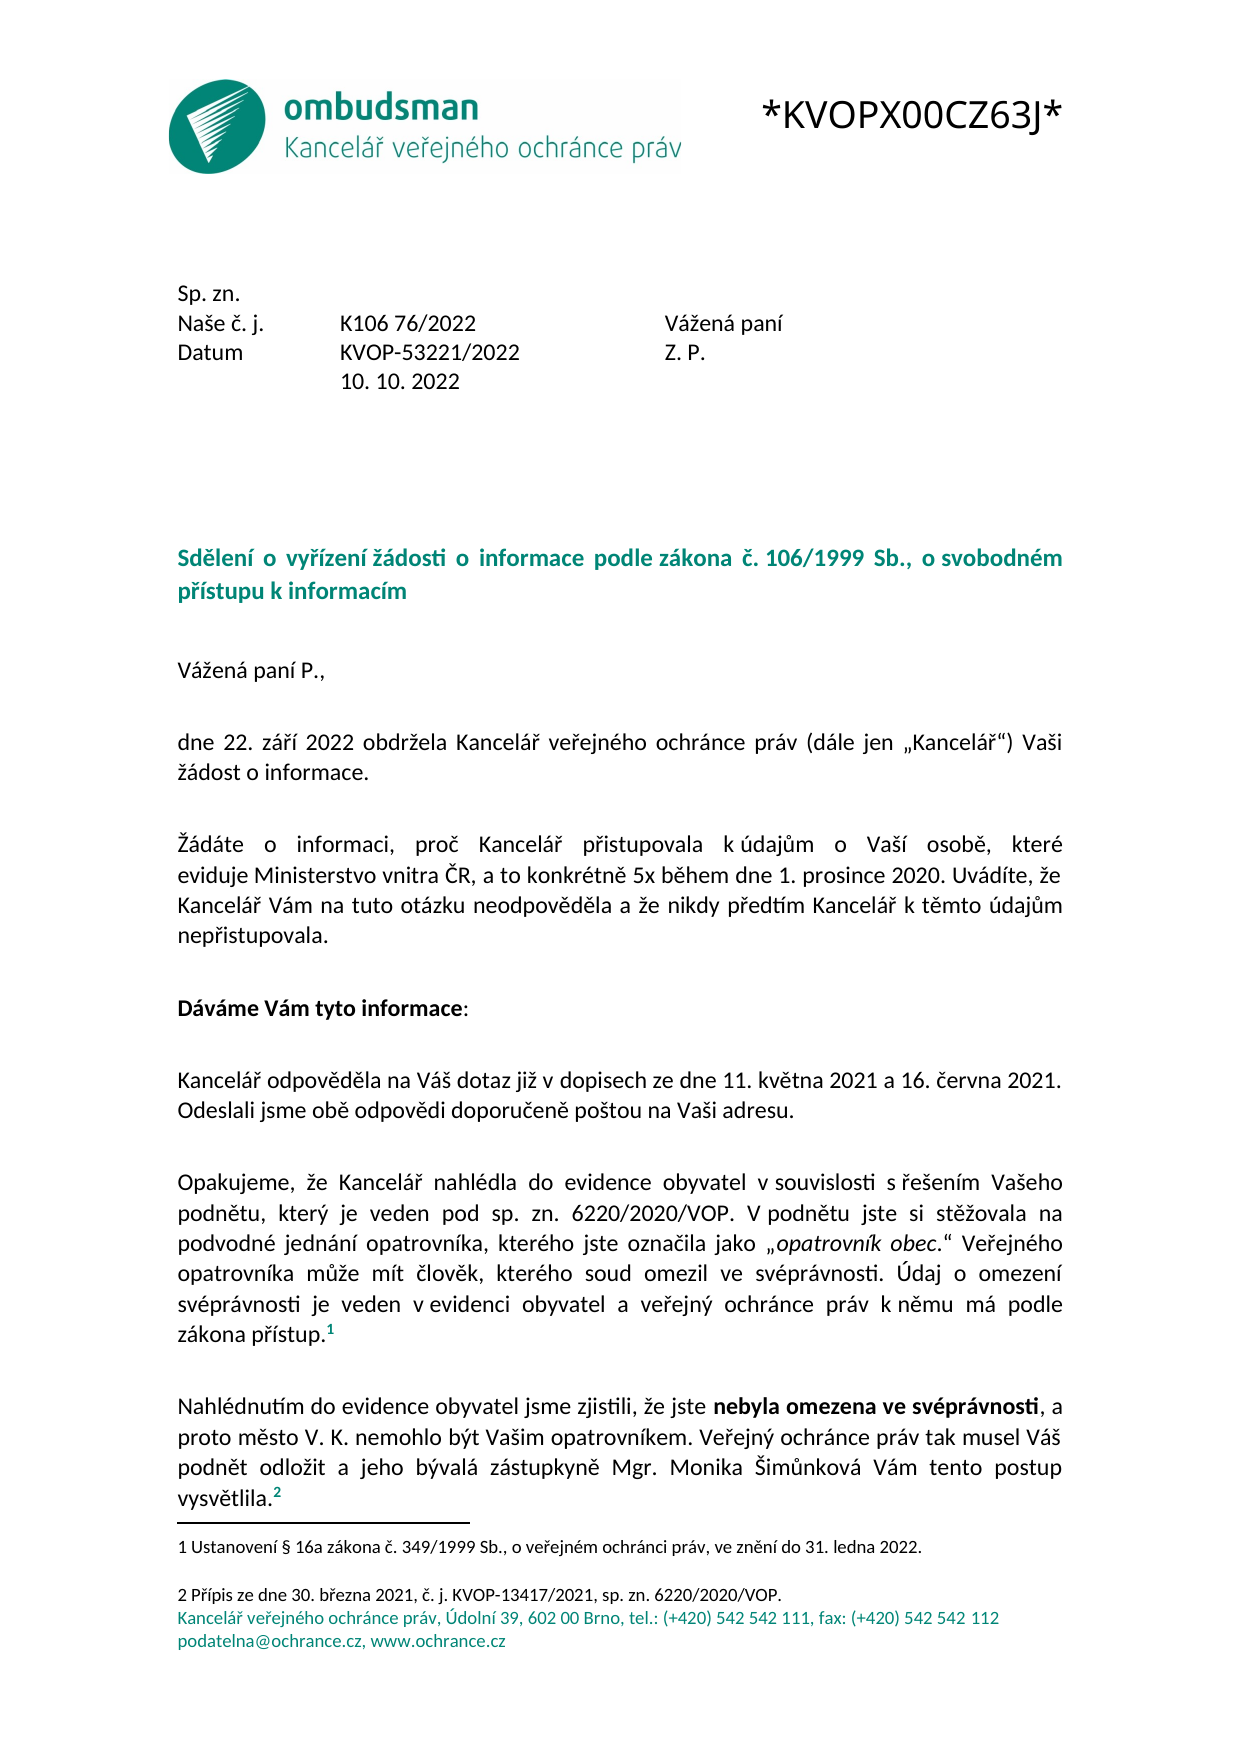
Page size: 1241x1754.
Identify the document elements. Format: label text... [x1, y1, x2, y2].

table_header Vážená paní Z. P. [665, 220, 1085, 542]
text Žádáte o informaci, proč Kancelář přistupovala k údajům o Vaší osobě, které eviduje Ministerstvo vnitra ČR, a to konkrétně 5x během dne 1. prosince 2020. Uvádíte, že Kancelář Vám na tuto otázku neodpověděla a že nikdy předtím Kancelář k těmto údajům nepřistupovala. [177, 829, 1063, 950]
text Opakujeme, že Kancelář nahlédla do evidence obyvatel v souvislosti s řešením Vašeho podnětu, který je veden pod sp. zn. 6220/2020/VOP. V podnětu jste si stěžovala na podvodné jednání opatrovníka, kterého jste označila jako „opatrovník obec.“ Veřejného opatrovníka může mít člověk, kterého soud omezil ve svéprávnosti. Údaj o omezení svéprávnosti je veden v evidenci obyvatel a veřejný ochránce práv k němu má podle zákona přístup. [177, 1167, 1063, 1349]
text Ustanovení § 16a zákona č. 349/1999 Sb., o veřejném ochránci práv, ve znění do 31. ledna 2022. [177, 1535, 1063, 1558]
text Kancelář odpověděla na Váš dotaz již v dopisech ze dne 11. května 2021 a 16. června 2021. Odeslali jsme obě odpovědi doporučeně poštou na Vaši adresu. [177, 1065, 1063, 1124]
text Dáváme Vám tyto informace: [177, 993, 1063, 1022]
table_header K106 76/2022 KVOP-53221/2022 10. 10. 2022 [340, 220, 664, 542]
text Nahlédnutím do evidence obyvatel jsme zjistili, že jste nebyla omezena ve svéprávnosti, a proto město V. K. nemohlo být Vašim opatrovníkem. Veřejný ochránce práv tak musel Váš podnět odložit a jeho bývalá zástupkyně Mgr. Monika Šimůnková Vám tento postup vysvětlila. [177, 1391, 1063, 1512]
table_header Sp. zn. Naše č. j. Datum [177, 220, 340, 542]
text Vážená paní P., [177, 655, 1063, 684]
text dne 22. září 2022 obdržela Kancelář veřejného ochránce práv (dále jen „Kancelář“) Vaši žádost o informace. [177, 727, 1063, 787]
subtitle Sdělení o vyřízení žádosti o informace podle zákona č. 106/1999 Sb., o svobodném přístupu k informacím [177, 542, 1063, 606]
text Přípis ze dne 30. března 2021, č. j. KVOP-13417/2021, sp. zn. 6220/2020/VOP. [177, 1583, 1063, 1606]
